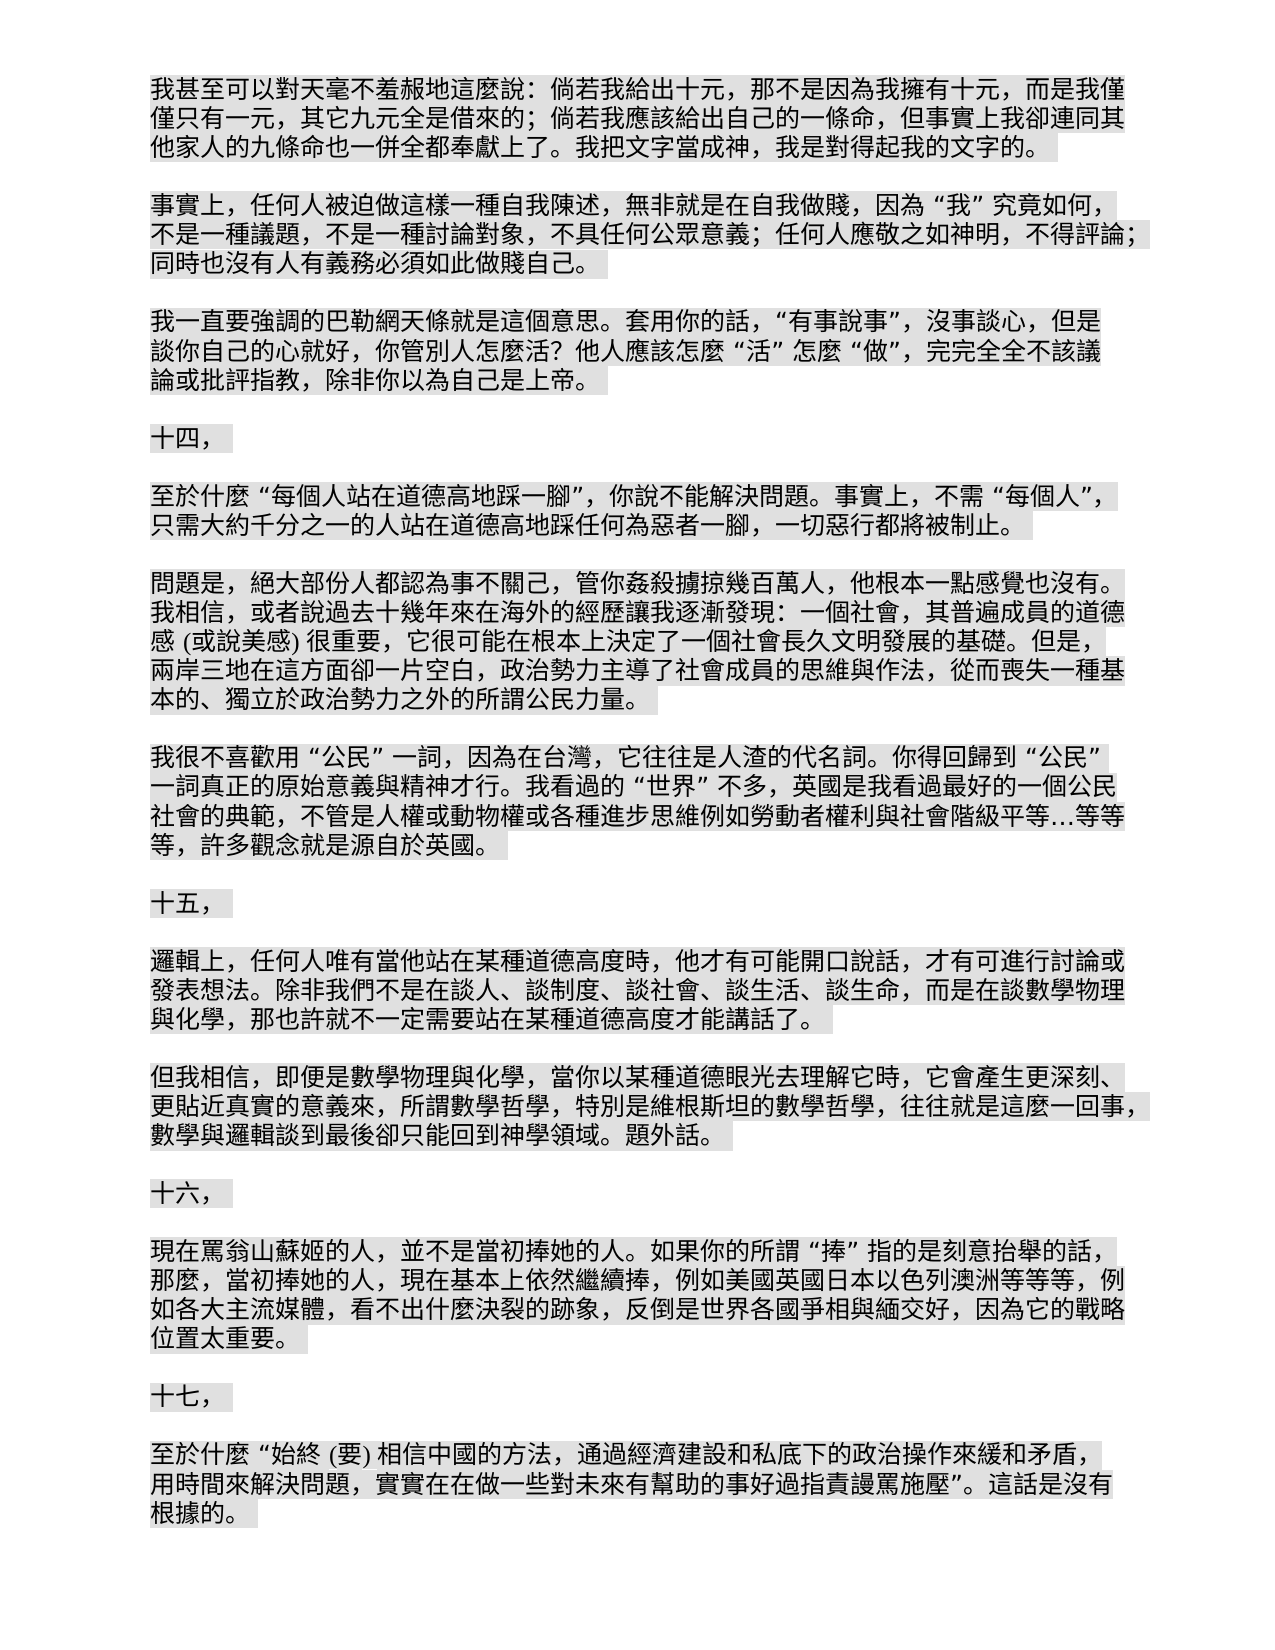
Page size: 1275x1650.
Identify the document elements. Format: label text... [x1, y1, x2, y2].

text (續) 八， 不管誰寫些什麼，只要不犯規，就請儘管放心寫，至於旁人看得舒不舒服，那純粹是他家的事了。寫情書才需要讓人看得舒服，寫留言板不需要，只需求真求實，不能憑空造謠，不能瞎掰亂抹黑，天底下沒有這種言論自由，巴勒網更不會有。 至於造謠抹黑的荒唐言論，看了只須罵娘或直接刪除即可，很少有人像我這麼有耐心還諄諄教誨的。 對於純粹憑空造謠瞎掰、完全背離基本事實的混蛋言論，倘若有人看了不覺得不適，我也沒法多說什麼，畢竟舒不舒服是勉強不來的。但是，倘若有人看了不但沒有不適，卻反倒對於批評抹黑造謠者的一句 “腦殘” 感到不舒服，我就沒法理解這樣一種道德感了。 九， 常提兩件事，印象很深。將近三十年前寫了一篇 “台灣兒童人權報告—台灣的小孩不值錢？”，雖然觸犯政治大忌，但因為內容牽涉人們理應關切的兒童悲慘遭遇，願意刊登或轉載的媒體還不少，但是很奇怪，他們竟然一致要求我必須刪掉其中一段有關雛妓在黑白兩道控制下的生活描述，理由是說它太殘忍了。 我覺得很納悶，刪掉文字之後，殘忍的事就消失了嗎？你能忍耐殘忍的事長年發生在你周遭，也許就發生在你的左鄰右舍或社區裏，但你卻不能忍耐對於這些殘忍之事僅僅幾行字的描述？我沒法理解這樣一種道德感。因為，道德之為物，無論其內容為何，理應在形式上具有一種內在的一致性，方有可能成為道德。 還有一次更經典，大約16年前吧，我寫了一篇反伊拉克禁運及反貧鈾彈的文章，刊登與轉載之平面與網路媒體至少數十個，他們竟然全部 (簡直就像事先約定好似的)，擅自刪除了我的最後一句結論裏頭的三個字 “他媽的”。我的結論寫說：“對於一個想要安靜過自己的日子的人，生活在這年代，可真是他媽的生不逢時”。 我很納悶，面對美國針對伊拉克上百萬兒童的恐怖血腥暴行，你能忍耐讓它繼續發生，卻不能忍受 “他媽的” 三個字。大家是不是家教都太好了點？可是，對於這種家教，我真是很難理解。同理，道德之為物，無論其內容為何，理應在形式上具有一種內在的一致性，方有可能成為道德。 十， 再說一遍巴勒網的天條：禁止涉及任何非公眾人事物之評論或指導，包括不可干涉別人如何措詞如何發言如何正確生活或該不該有情緒等等等。只要不犯天條，措詞與表達方式就如同一個人身上穿的衣服，他愛怎麼穿就怎麼穿，旁人不得干涉或指導或評論。 至於評論一個人寫的 “文字內容” 及其所傳達的 “想法”，看你要怎麼批評都十分歡迎。重點是，你得為你的批評說出個道理來。萬一對方的想法腦殘到難以評理，我一般就會直接刪掉，畢竟誰也沒有那個時間去回覆市面上那麼多的腦殘文字。 十一， 回到那篇腦殘抹黑文字。再說一遍：一個人可以有他自己的任何觀點或想法，言之成理也好，狗屁不通也罷，都沒關係，但你就是不能違背基本事實任意造謠抹黑胡扯瞎掰。這不是觀點問題，因為它根本不是一種觀點，就像發神經一樣，憑空胡扯。 對於造謠抹黑文字，你不能說 “不想看就不要看”。一般文字你可以說不喜歡看就不要看，但是這類腦殘抹黑造謠文字卻沒有權利享有這樣一種待遇。它根本不應該存在，哪還有什麼愛看不看的道理。 可以評論，可以有任何觀點，但不能憑空造謠，更不能在那樣一種長達百年的痛苦悲劇上造謠，居然把受害者說成陰謀集團的一份子，把根本微不足道的報導與人權團體的關切，說成是美帝陰謀。這不僅僅是腦殘，而是可恥下流。 十二， 至於什麼 “不應該站在道德高地踩一脚”，這就更說不通了。這樣一頂 “不應該如何如何” 的道德大帽，不是很空洞很道德高調嗎？這意思是怎樣？看到大屠殺，看到砍小孩的頭，看到把一堆人關起來放一把火全部燒死，看到四處輪姦婦女，看到兩星期的時間放火燒毀幾十萬人的家園，看到在難民逃亡路線上埋地雷，看到用機槍掃射逃亡的老幼婦孺，大家都不應該生氣，不應指責？只需交給偉大的祖國用什麼 “私底下的政治操作” 和 “實實在在” 的方法來改善就好。誰指責，誰就犯了道德病？ 十三， 最後還扣上另一頂同樣也是莫名其妙的道德大帽，什麼 “有事說事，別扣帽子，哲學不是說出來的，哲學是做出來的活出來的。” 請問我扣了誰的什麼帽子？我倒是看你短短幾行就一連扣了好幾頂道德大帽。 我們應該練習講理，而不是學習扣帽子。至於什麼 “哲學不是說出來的，哲學是做出來的活出來的”，這句我就更納悶了，這是啥意思？現在跟哲學有啥關係？是說我們應該全體閉嘴、關門打烊嗎？什麼都不用說，一切有祖國在？還是說現在又要來指點個人應該怎麼活了？比賽看誰做得最多？請問這能討論嗎？ 要討論當然也可以，但只能討論自己。比方說，你們得先說自己是誰，告訴大家你們這一生怎麼活，究竟做了些什麼，究竟偉大到何種地步，否則怎麼會想要去教訓別人應該怎麼 “活” 怎麼 “做” 而不應該 “說”。 我通常都能預料到華人社會的所謂 “討論”，往往很快就會出現這一類道德指控，教訓別人 “不要只會說、要會做” 等等，所以我一開始就先打了點預防針，畢竟台灣認識我的人也許不少，但是對岸卻對我一無所知，於是我在回應的一開頭就先簡單說明了我並不是一個空口說白話的人。 我甚至可以對天毫不羞赧地這麼說：倘若我給出十元，那不是因為我擁有十元，而是我僅僅只有一元，其它九元全是借來的；倘若我應該給出自己的一條命，但事實上我卻連同其他家人的九條命也一併全都奉獻上了。我把文字當成神，我是對得起我的文字的。 事實上，任何人被迫做這樣一種自我陳述，無非就是在自我做賤，因為 “我” 究竟如何，不是一種議題，不是一種討論對象，不具任何公眾意義；任何人應敬之如神明，不得評論；同時也沒有人有義務必須如此做賤自己。 我一直要強調的巴勒網天條就是這個意思。套用你的話，“有事說事”，沒事談心，但是談你自己的心就好，你管別人怎麼活？他人應該怎麼 “活” 怎麼 “做”，完完全全不該議論或批評指教，除非你以為自己是上帝。 十四， 至於什麼 “每個人站在道德高地踩一腳”，你說不能解決問題。事實上，不需 “每個人”，只需大約千分之一的人站在道德高地踩任何為惡者一腳，一切惡行都將被制止。 問題是，絕大部份人都認為事不關己，管你姦殺擄掠幾百萬人，他根本一點感覺也沒有。我相信，或者說過去十幾年來在海外的經歷讓我逐漸發現：一個社會，其普遍成員的道德感 (或說美感) 很重要，它很可能在根本上決定了一個社會長久文明發展的基礎。但是，兩岸三地在這方面卻一片空白，政治勢力主導了社會成員的思維與作法，從而喪失一種基本的、獨立於政治勢力之外的所謂公民力量。 我很不喜歡用 “公民” 一詞，因為在台灣，它往往是人渣的代名詞。你得回歸到 “公民” 一詞真正的原始意義與精神才行。我看過的 “世界” 不多，英國是我看過最好的一個公民社會的典範，不管是人權或動物權或各種進步思維例如勞動者權利與社會階級平等…等等等，許多觀念就是源自於英國。 十五， 邏輯上，任何人唯有當他站在某種道德高度時，他才有可能開口說話，才有可進行討論或發表想法。除非我們不是在談人、談制度、談社會、談生活、談生命，而是在談數學物理與化學，那也許就不一定需要站在某種道德高度才能講話了。 但我相信，即便是數學物理與化學，當你以某種道德眼光去理解它時，它會產生更深刻、更貼近真實的意義來，所謂數學哲學，特別是維根斯坦的數學哲學，往往就是這麼一回事，數學與邏輯談到最後卻只能回到神學領域。題外話。 十六， 現在罵翁山蘇姬的人，並不是當初捧她的人。如果你的所謂 “捧” 指的是刻意抬舉的話，那麼，當初捧她的人，現在基本上依然繼續捧，例如美國英國日本以色列澳洲等等等，例如各大主流媒體，看不出什麼決裂的跡象，反倒是世界各國爭相與緬交好，因為它的戰略位置太重要。 十七， 至於什麼 “始終 (要) 相信中國的方法，通過經濟建設和私底下的政治操作來緩和矛盾，用時間來解決問題，實實在在做一些對未來有幫助的事好過指責謾罵施壓”。這話是沒有根據的。 中國對緬甸一般人民，長年以來只有進一步的傷害，而無多少助益。這也是為什麼緬甸會有反華風潮產生的原因。這問題說來話長，先簡單說幾句： 中國奉行一種所謂不干涉主義，不預設合作前提，不介入內部衝突紛爭，簡單說就是一種 “去政治” 或 "反政治” 的作法。相較於西方或美國往往以一種君臨天下的態度強力干預內政，甚至看不順眼就搞顛覆與侵略，中國的作法當然比較好，但你不能老是跟天字第一號大壞蛋比啊，你比最恐怖最血腥最無恥下流的人好，你就滿足了嗎？ 首先，所謂不干預其實還是干預了，只是干預的方式不一樣。比方說1988年到2011年長達二十幾年之間，緬甸軍政府因其殘暴，遭受西方制裁，中國幾乎是全世界唯一繼續支持這個恐怖政權的國家，除了經濟賄賂 (講好聽是經濟援助)其統治階層，圖利大企業，同時也提供各項武器與軍事訓練，使之繼續屠殺殘害人民。 我並不是說支持好或制裁好，我是說，不管支持或制裁，事實上都是一種干預。在緬甸的例子上，中國對於恐怖血腥軍政府的所謂 “去政治” 的 “無條件” 支持，事實上倒霉的卻是一般人民，特別是那些飽受迫害的少數民族，或是與政府對立的組織。 當聯合國幾度要提案譴責軍政府時，中國卻投下否決票。你能說這叫做 “不干預” 嗎？我要說的有三點： A，“去政治” 在概念上是不可能的。 B，既然 “去政治” 不可能，那麼，不管任何一種形式的干預(或講好聽點是 "結盟” 或 "合作")，事實上都會對雙方產生影響。 C，雙方事實上都不是白癡，雙方事實上不但都意識到這樣一種影響，而且都各自想讓這個影響對自己最有利。但是，一般人民或弱勢者的權益卻始終不在雙方的考量之中。除非當它有利於己時，才會去考量如何解決人權問題。當它不利於己時，也就是不利於所謂國家利益時，一般人民的痛苦乃至生命便會成為犧牲品。 而我要反對的就是這樣一種所謂 “國家利益至上” 的病態思維，套一句一位拒服兵役拒絕鎮壓巴勒斯坦人而遭受軍法審判的以色列軍人的話：“讓我掛念的是人，而不是國家”。或者再套用十八世紀法國思想家孟德斯鳩的名言，他說，即使對法國有利但對人類不利的事，依然是一種罪惡，我依然會反對，“因為我成為法國人只是一種偶然，但我成為一個人卻是必然。” 對岸寫東西總感覺像是什麼政府發言人那樣一種思維與姿態，動輒以所謂 “國家” 的角度看事情，問題是，你真的知道國家究竟幹了些什麼好事嗎？ 十八， 講到 “去政治”，這裏有一篇文章，以中國在緬甸投資、引起當地人極大反感的密松大壩為例，有興趣可以看看，想看全文可能得透過學校帳號，或從網路上找找看。 http://www.tandfonline.com/doi/full/10.1080/15387216.2016.1198265 [150, 75, 1125, 1557]
